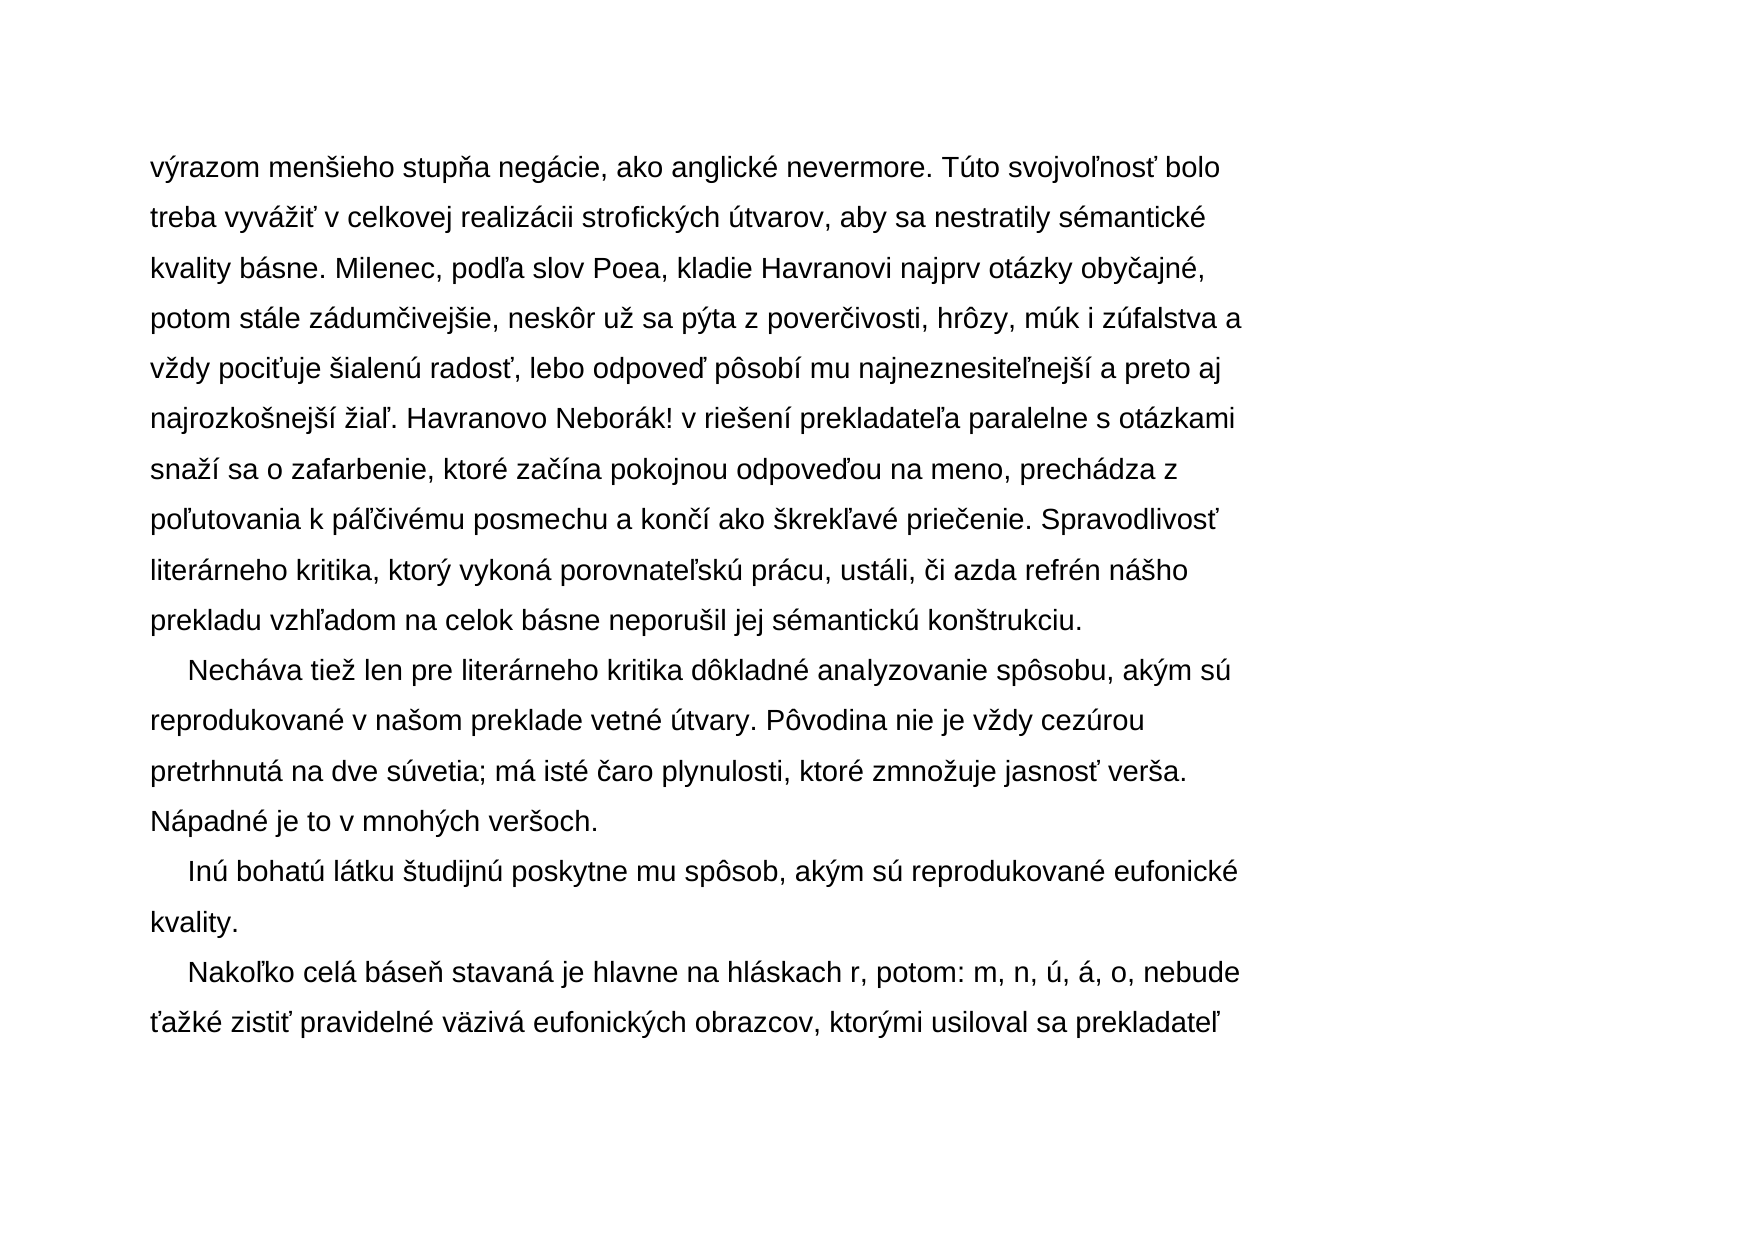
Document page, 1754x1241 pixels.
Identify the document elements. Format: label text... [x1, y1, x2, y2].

text Inú bohatú látku študijnú poskytne mu spôsob, akým sú reprodukované eufonické kvality. [150, 854, 1243, 938]
text Necháva tiež len pre literárneho kritika dôkladné ana­lyzovanie spôsobu, akým sú reprodukované v našom pre­klade vetné útvary. Pôvodina nie je vždy cezúrou pretrhnutá na dve súvetia; má isté čaro plynulosti, ktoré zmnožuje jasnosť verša. Nápadné je to v mnohých veršoch. [150, 653, 1243, 838]
text Nakoľko celá báseň stavaná je hlavne na hláskach r, potom: m, n, ú, á, o, nebude ťažké zistiť pravidelné väzivá eufonických obrazcov, ktorými usiloval sa prekladateľ [150, 955, 1243, 1039]
text výrazom menšieho stupňa negácie, ako anglické nevermore. Túto svojvoľnosť bolo treba vyvážiť v celkovej realizácii stro­fických útvarov, aby sa nestratily sémantické kvality básne. Milenec, podľa slov Poea, kladie Havranovi naj­prv otázky obyčajné, potom stále zádumčivejšie, neskôr už sa pýta z poverčivosti, hrôzy, múk i zúfalstva a vždy pociťuje šialenú radosť, lebo odpoveď pôsobí mu najneznesiteľnejší a preto aj najrozkošnejší žiaľ. Havranovo Neborák! v riešení prekladateľa paralelne s otázkami snaží sa o zafarbenie, ktoré začína pokojnou odpoveďou na meno, prechádza z poľutovania k páľčivému posme­chu a končí ako škrekľavé priečenie. Spravodlivosť lite­rárneho kritika, ktorý vykoná porovnateľskú prácu, ustáli, či azda refrén nášho prekladu vzhľadom na celok básne neporušil jej sémantickú konštrukciu. [150, 150, 1243, 636]
